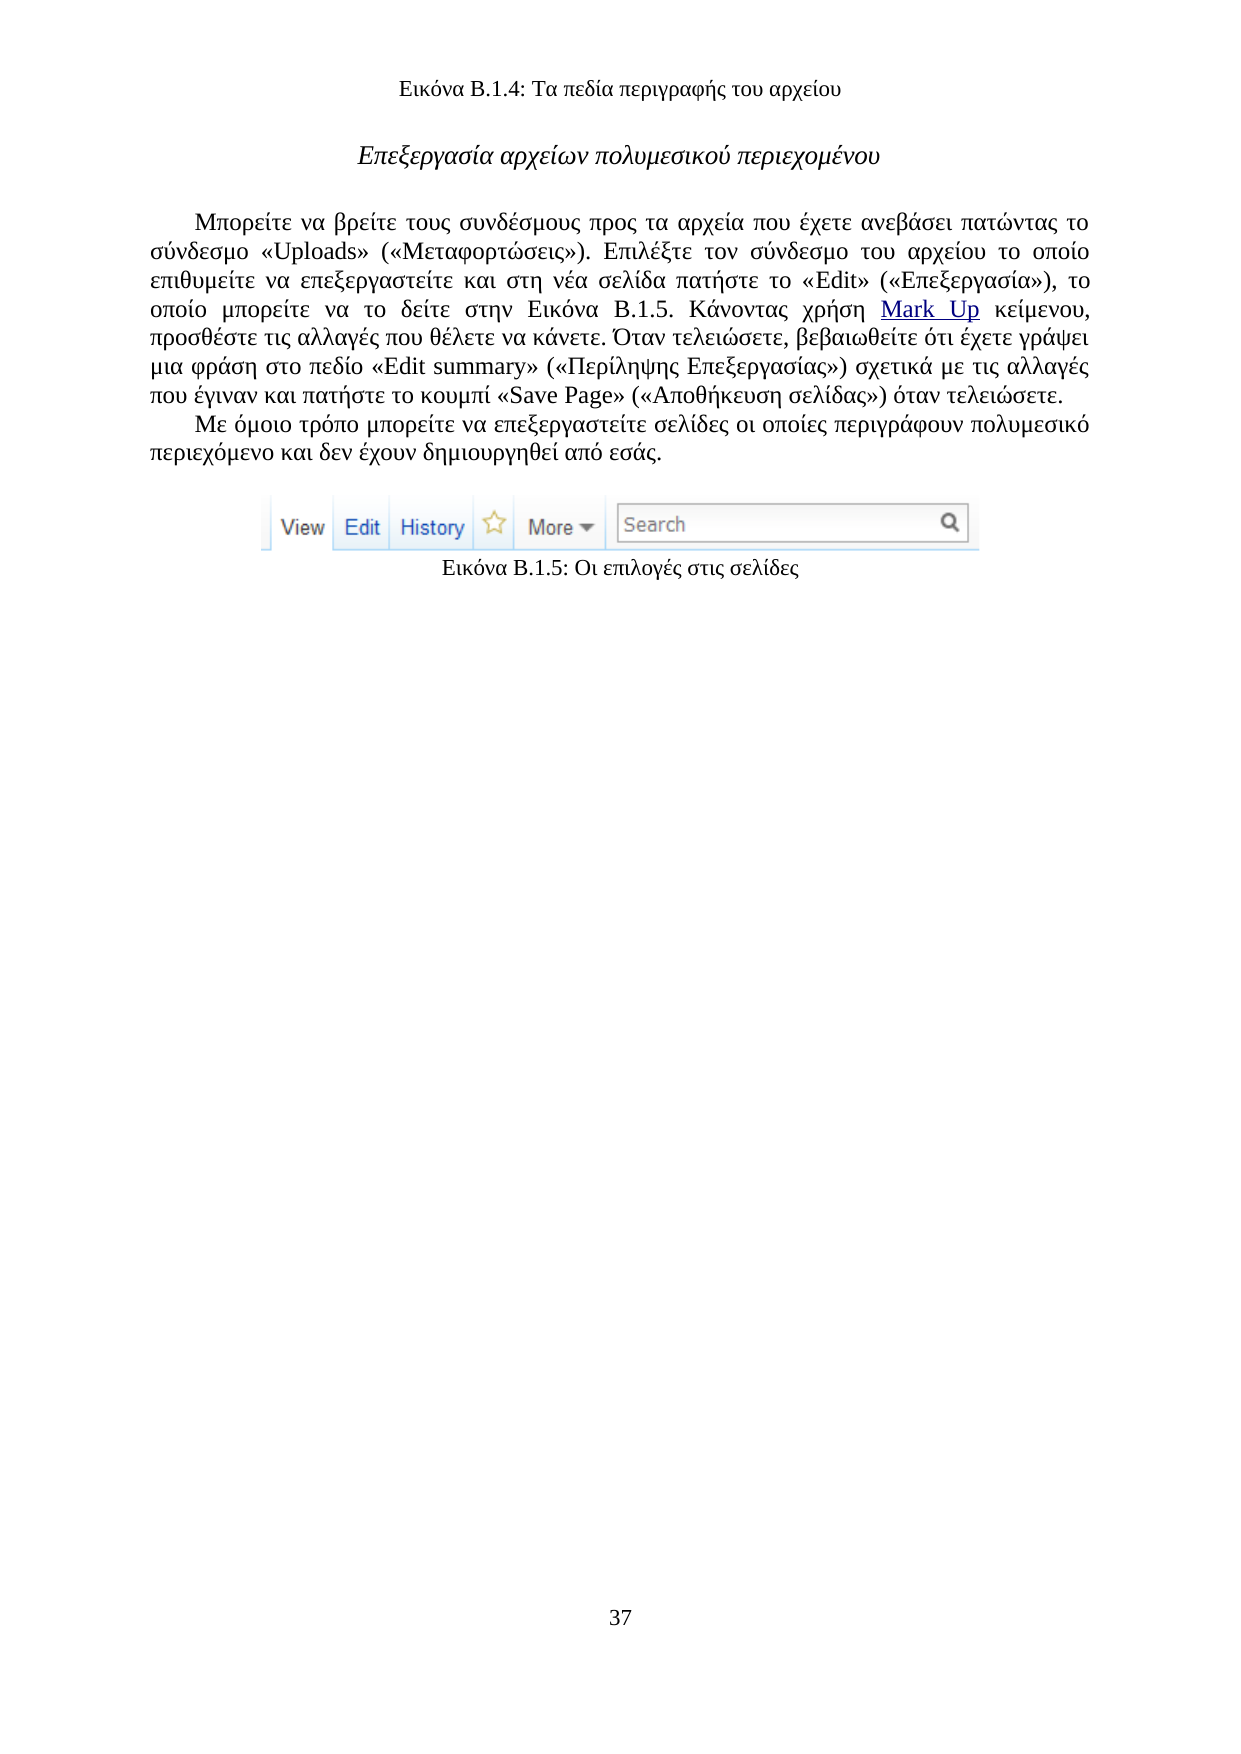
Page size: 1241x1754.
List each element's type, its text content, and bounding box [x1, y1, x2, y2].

text Εικόνα B.1.5: Οι επιλογές στις σελίδες [150, 554, 1091, 580]
text Εικόνα B.1.4: Τα πεδία περιγραφής του αρχείου [150, 75, 1091, 101]
subtitle Επεξεργασία αρχείων πολυμεσικού περιεχομένου [150, 139, 1091, 170]
text Μπορείτε να βρείτε τους συνδέσμους προς τα αρχεία που έχετε ανεβάσει πατώντας το σύνδεσμο «Uploads» («Μεταφορτώσεις»). Επιλέξτε τον σύνδεσμο του αρχείου το οποίο επιθυμείτε να επεξεργαστείτε και στη νέα σελίδα πατήστε το «Edit» («Επεξεργασία»), το οποίο μπορείτε να το δείτε στην Εικόνα B.1.5. Κάνοντας χρήση Mark Up κείμενου, προσθέστε τις αλλαγές που θέλετε να κάνετε. Όταν τελειώσετε, βεβαιωθείτε ότι έχετε γράψει μια φράση στο πεδίο «Edit summary» («Περίληψης Επεξεργασίας») σχετικά με τις αλλαγές που έγιναν και πατήστε το κουμπί «Save Page» («Αποθήκευση σελίδας») όταν τελειώσετε. [150, 207, 1091, 409]
text Με όμοιο τρόπο μπορείτε να επεξεργαστείτε σελίδες οι οποίες περιγράφουν πολυμεσικό περιεχόμενο και δεν έχουν δημιουργηθεί από εσάς. [150, 409, 1091, 466]
